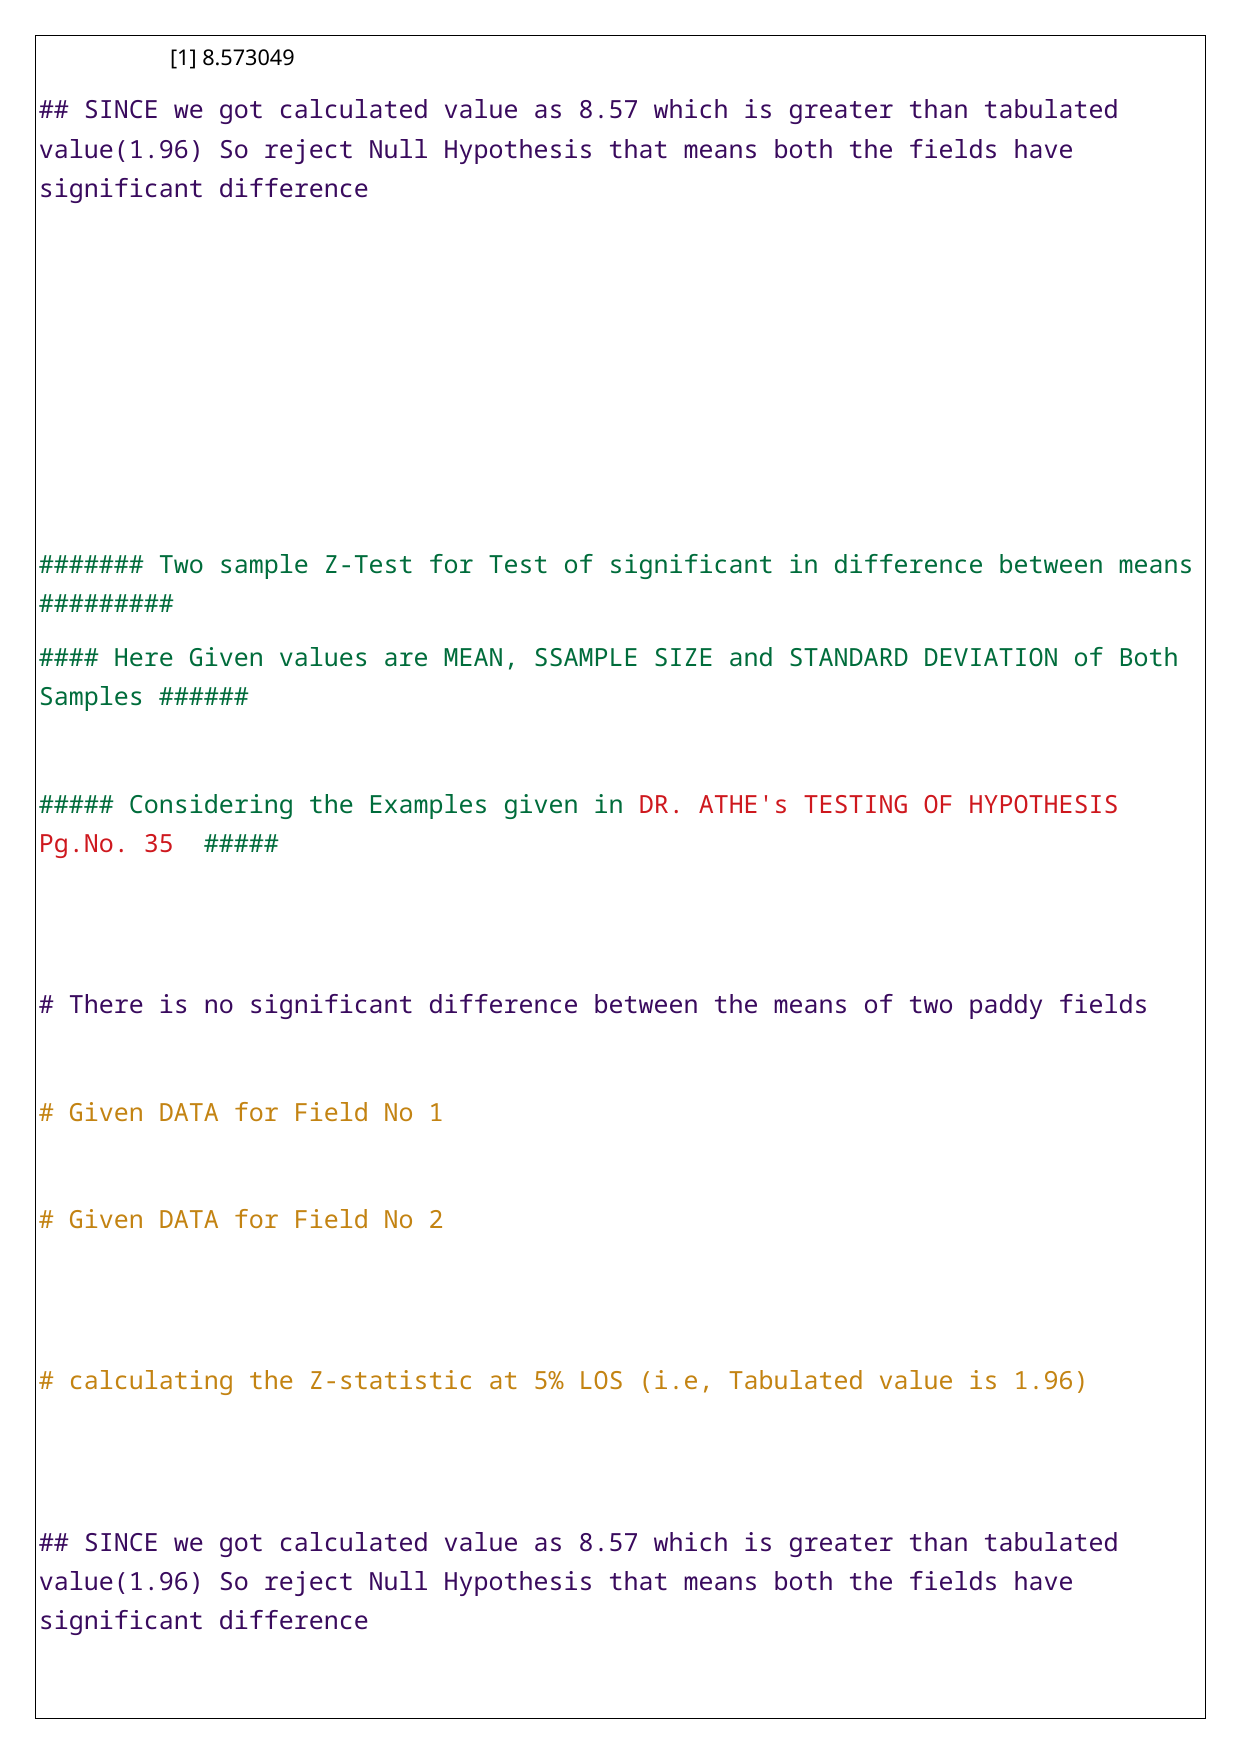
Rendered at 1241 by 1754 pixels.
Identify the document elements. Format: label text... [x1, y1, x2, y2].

text # Given DATA for Field No 2 [38, 1202, 1202, 1236]
text # calculating the Z-statistic at 5% LOS (i.e, Tabulated value is 1.96) [38, 1363, 1202, 1397]
text ##### Considering the Examples given in DR. ATHE's TESTING OF HYPOTHESIS Pg.No. 35 ##### [38, 786, 1202, 859]
text # There is no significant difference between the means of two paddy fields [38, 987, 1202, 1021]
text # Given DATA for Field No 1 [38, 1094, 1202, 1128]
text #### Here Given values are MEAN, SSAMPLE SIZE and STANDARD DEVIATION of Both Samples ###### [38, 640, 1202, 713]
text ## SINCE we got calculated value as 8.57 which is greater than tabulated value(1.96) So reject Null Hypothesis that means both the fields have significant difference [38, 92, 1202, 204]
text ####### Two sample Z-Test for Test of significant in difference between means ######### [38, 547, 1202, 620]
text [1] 8.573049 [38, 38, 1202, 72]
text ## SINCE we got calculated value as 8.57 which is greater than tabulated value(1.96) So reject Null Hypothesis that means both the fields have significant difference [38, 1524, 1202, 1637]
